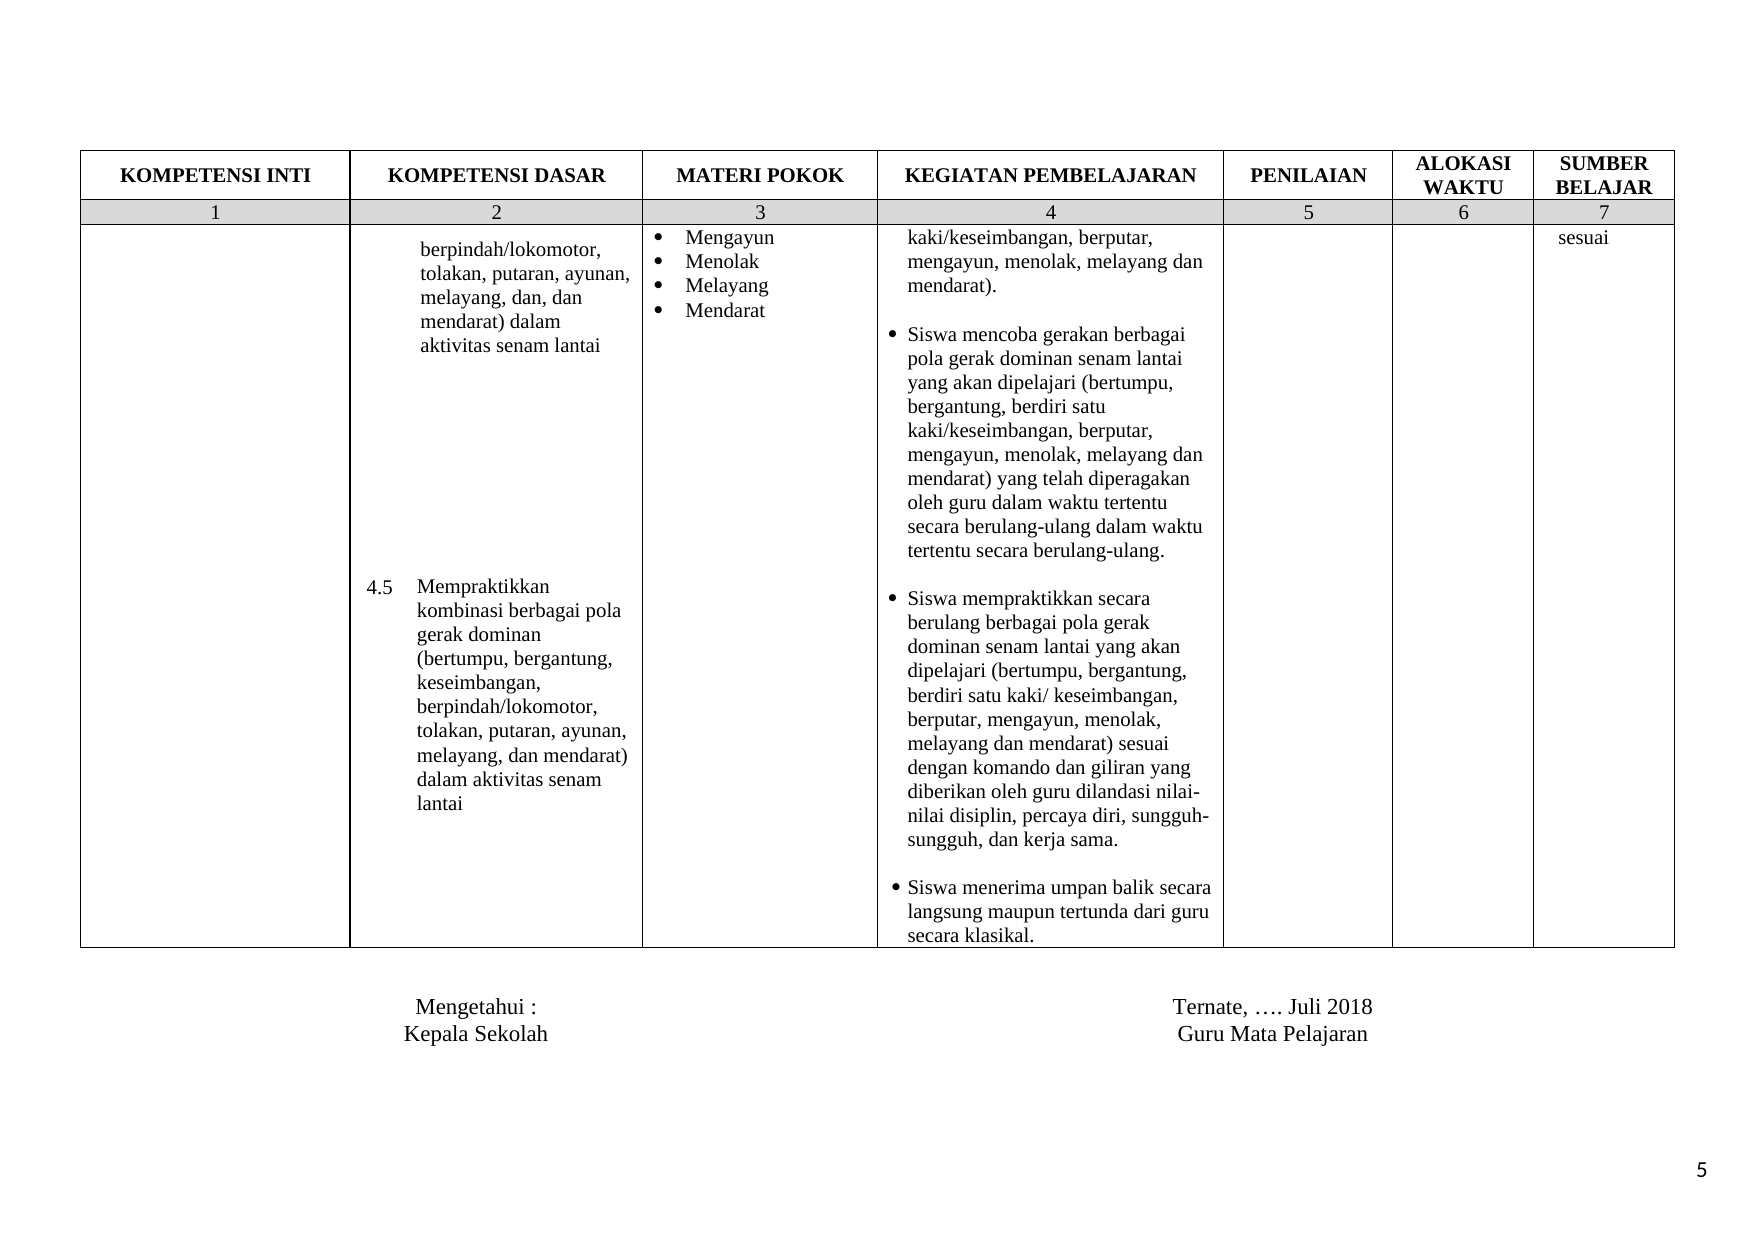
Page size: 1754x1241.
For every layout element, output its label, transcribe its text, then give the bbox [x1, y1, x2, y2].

table_header SUMBER BELAJAR [1534, 151, 1674, 199]
table_cell 7 [1534, 200, 1674, 224]
table_header KOMPETENSI DASAR [351, 151, 642, 199]
table_cell 2 [351, 200, 642, 224]
table_cell 6 [1393, 200, 1533, 224]
table_cell 5 [1224, 200, 1392, 224]
table_cell kaki/keseimbangan, berputar, mengayun, menolak, melayang dan mendarat). Siswa mencoba gerakan berbagai pola gerak dominan senam lantai yang akan dipelajari (bertumpu, bergantung, berdiri satu kaki/keseimbangan, berputar, mengayun, menolak, melayang dan mendarat) yang telah diperagakan oleh guru dalam waktu tertentu secara berulang-ulang dalam waktu tertentu secara berulang-ulang. Siswa mempraktikkan secara berulang berbagai pola gerak dominan senam lantai yang akan dipelajari (bertumpu, bergantung, berdiri satu kaki/ keseimbangan, berputar, mengayun, menolak, melayang dan mendarat) sesuai dengan komando dan giliran yang diberikan oleh guru dilandasi nilai-nilai disiplin, percaya diri, sungguh-sungguh, dan kerja sama. Siswa menerima umpan balik secara langsung maupun tertunda dari guru secara klasikal. [878, 225, 1223, 947]
table_header KEGIATAN PEMBELAJARAN [878, 151, 1223, 199]
table_cell [1393, 225, 1533, 947]
table_header PENILAIAN [1224, 151, 1392, 199]
table_cell [81, 225, 349, 947]
table_cell Bertumpu Bergantung Berdiri satu kaki/ keseimbangan Berputar Mengayun Menolak Melayang Mendarat [643, 225, 877, 947]
table_header Mengetahui : Kepala Sekolah [83, 993, 869, 1099]
table_cell 1 [81, 200, 349, 224]
table_header Ternate, …. Juli 2018 Guru Mata Pelajaran [869, 993, 1676, 1099]
table_cell 4.5 [351, 225, 408, 947]
table_header ALOKASI WAKTU [1393, 151, 1533, 199]
table_cell 4 [878, 200, 1223, 224]
table_cell sesuai [1534, 225, 1674, 947]
table_cell [1224, 225, 1392, 947]
table_cell 3 [643, 200, 877, 224]
table_header MATERI POKOK [643, 151, 877, 199]
table_header KOMPETENSI INTI [81, 151, 349, 199]
table_cell berpindah/lokomotor, tolakan, putaran, ayunan, melayang, dan, dan mendarat) dalam aktivitas senam lantai Mempraktikkan kombinasi berbagai pola gerak dominan (bertumpu, bergantung, keseimbangan, berpindah/lokomotor, tolakan, putaran, ayunan, melayang, dan mendarat) dalam aktivitas senam lantai [409, 225, 642, 947]
